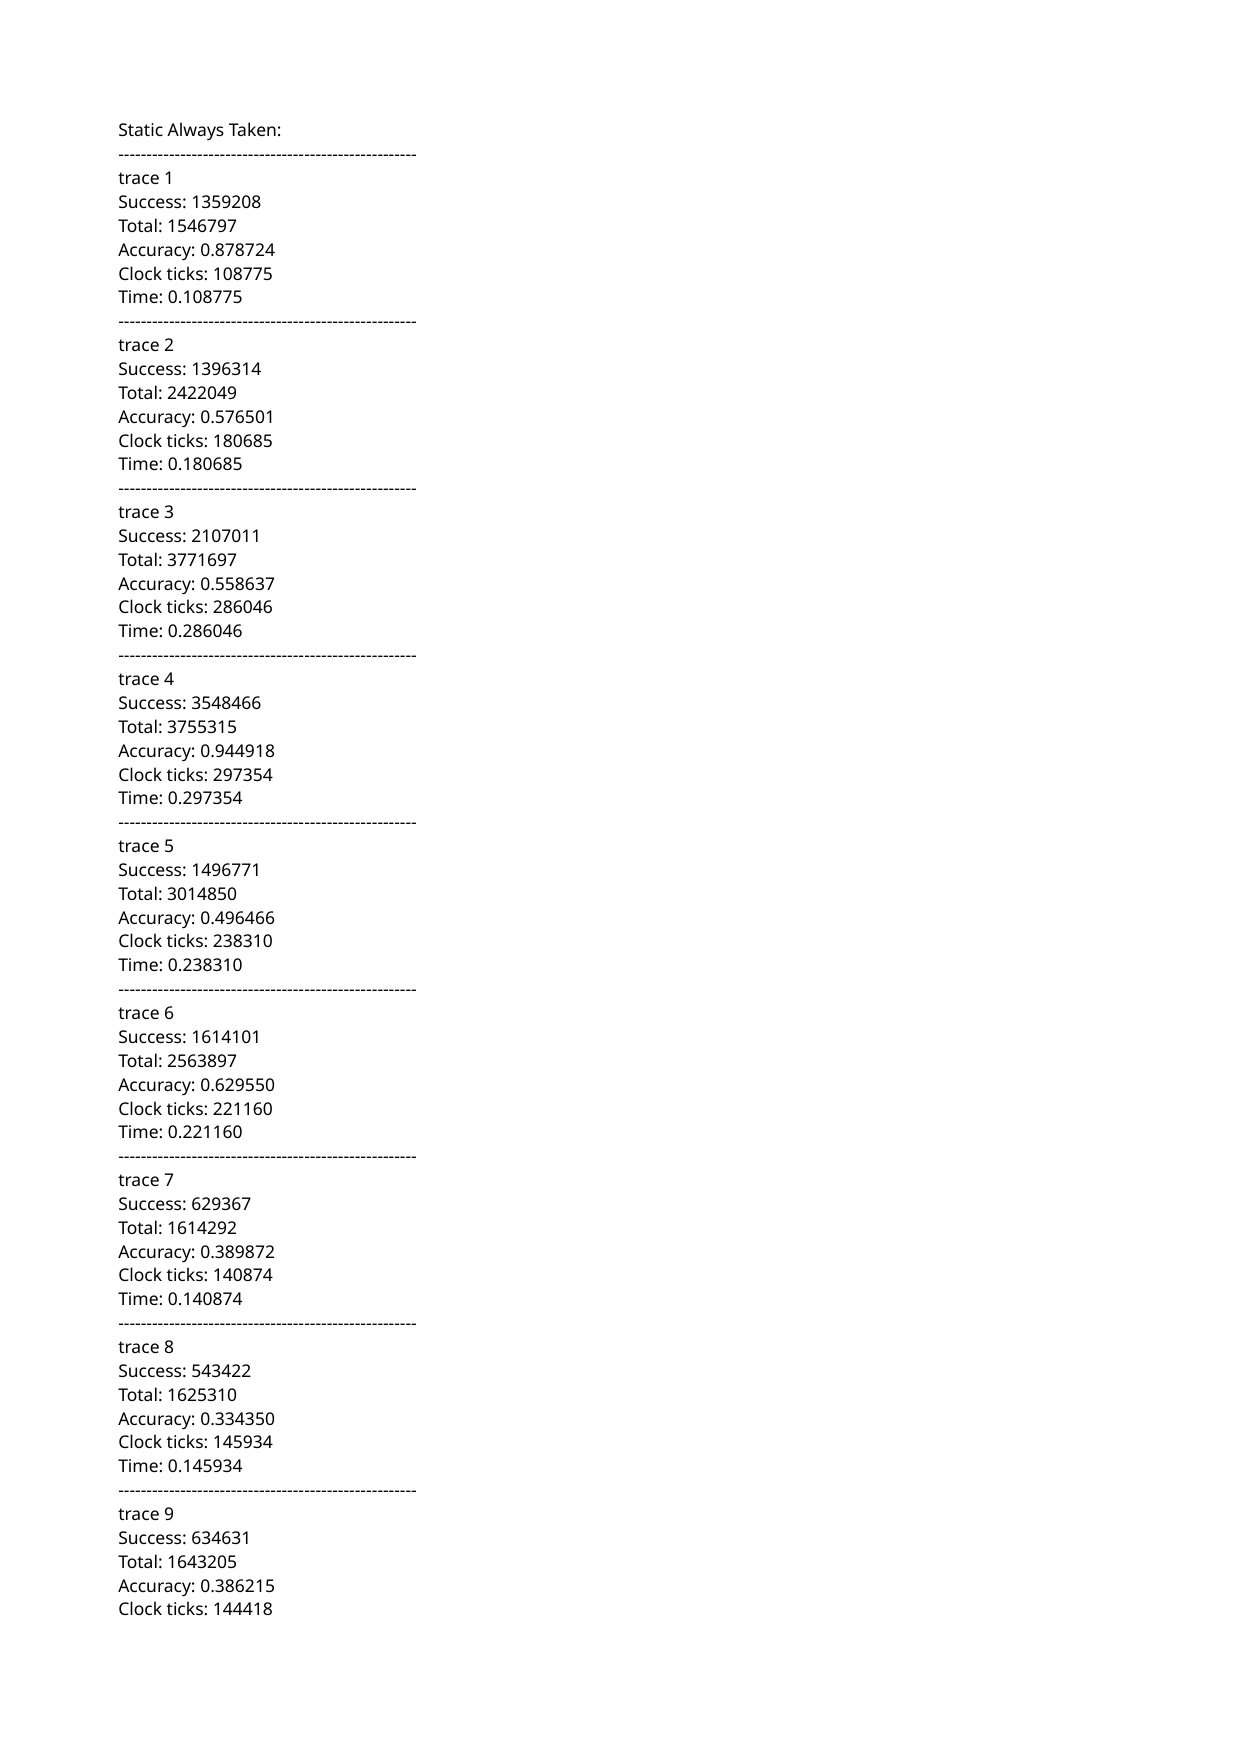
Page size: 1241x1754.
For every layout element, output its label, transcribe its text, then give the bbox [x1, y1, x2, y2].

text Accuracy: 0.389872 [118, 1239, 1122, 1263]
text Clock ticks: 297354 [118, 762, 1122, 786]
text ----------------------------------------------------- [118, 476, 1122, 500]
text ----------------------------------------------------- [118, 1311, 1122, 1335]
text Accuracy: 0.386215 [118, 1573, 1122, 1597]
text Success: 1359208 [118, 190, 1122, 213]
text Total: 2563897 [118, 1048, 1122, 1072]
text Total: 1643205 [118, 1549, 1122, 1573]
text Accuracy: 0.944918 [118, 738, 1122, 762]
text Accuracy: 0.496466 [118, 905, 1122, 929]
text Accuracy: 0.558637 [118, 571, 1122, 595]
text Total: 2422049 [118, 381, 1122, 404]
text Success: 634631 [118, 1526, 1122, 1549]
text Time: 0.108775 [118, 285, 1122, 309]
text ----------------------------------------------------- [118, 1144, 1122, 1168]
text Success: 1496771 [118, 858, 1122, 881]
text Clock ticks: 238310 [118, 929, 1122, 953]
text Static Always Taken: [118, 118, 1122, 142]
text trace 5 [118, 834, 1122, 858]
text Clock ticks: 144418 [118, 1597, 1122, 1621]
text Accuracy: 0.334350 [118, 1406, 1122, 1430]
text Total: 3771697 [118, 547, 1122, 571]
text Time: 0.180685 [118, 452, 1122, 476]
text Total: 3755315 [118, 714, 1122, 738]
text Success: 1396314 [118, 357, 1122, 381]
text Time: 0.145934 [118, 1454, 1122, 1478]
text Accuracy: 0.878724 [118, 237, 1122, 261]
text ----------------------------------------------------- [118, 977, 1122, 1001]
text Clock ticks: 180685 [118, 428, 1122, 452]
text trace 1 [118, 166, 1122, 190]
text Time: 0.297354 [118, 786, 1122, 810]
text trace 7 [118, 1168, 1122, 1192]
text Clock ticks: 140874 [118, 1263, 1122, 1287]
text Clock ticks: 145934 [118, 1430, 1122, 1454]
text Success: 3548466 [118, 691, 1122, 714]
text ----------------------------------------------------- [118, 142, 1122, 166]
text trace 8 [118, 1335, 1122, 1358]
text Total: 3014850 [118, 881, 1122, 905]
text Clock ticks: 221160 [118, 1096, 1122, 1120]
text Time: 0.221160 [118, 1120, 1122, 1144]
text Total: 1625310 [118, 1382, 1122, 1406]
text trace 4 [118, 667, 1122, 691]
text Success: 543422 [118, 1358, 1122, 1382]
text ----------------------------------------------------- [118, 309, 1122, 333]
text Clock ticks: 108775 [118, 261, 1122, 285]
text Total: 1546797 [118, 213, 1122, 237]
text trace 9 [118, 1502, 1122, 1526]
text Success: 1614101 [118, 1024, 1122, 1048]
text trace 6 [118, 1001, 1122, 1024]
text ----------------------------------------------------- [118, 1478, 1122, 1502]
text Accuracy: 0.576501 [118, 404, 1122, 428]
text Total: 1614292 [118, 1215, 1122, 1239]
text Clock ticks: 286046 [118, 595, 1122, 619]
text trace 2 [118, 333, 1122, 357]
text ----------------------------------------------------- [118, 643, 1122, 667]
text Time: 0.238310 [118, 953, 1122, 977]
text Time: 0.286046 [118, 619, 1122, 643]
text Success: 629367 [118, 1192, 1122, 1215]
text Time: 0.140874 [118, 1287, 1122, 1311]
text trace 3 [118, 500, 1122, 524]
text ----------------------------------------------------- [118, 810, 1122, 834]
text Accuracy: 0.629550 [118, 1072, 1122, 1096]
text Success: 2107011 [118, 524, 1122, 547]
